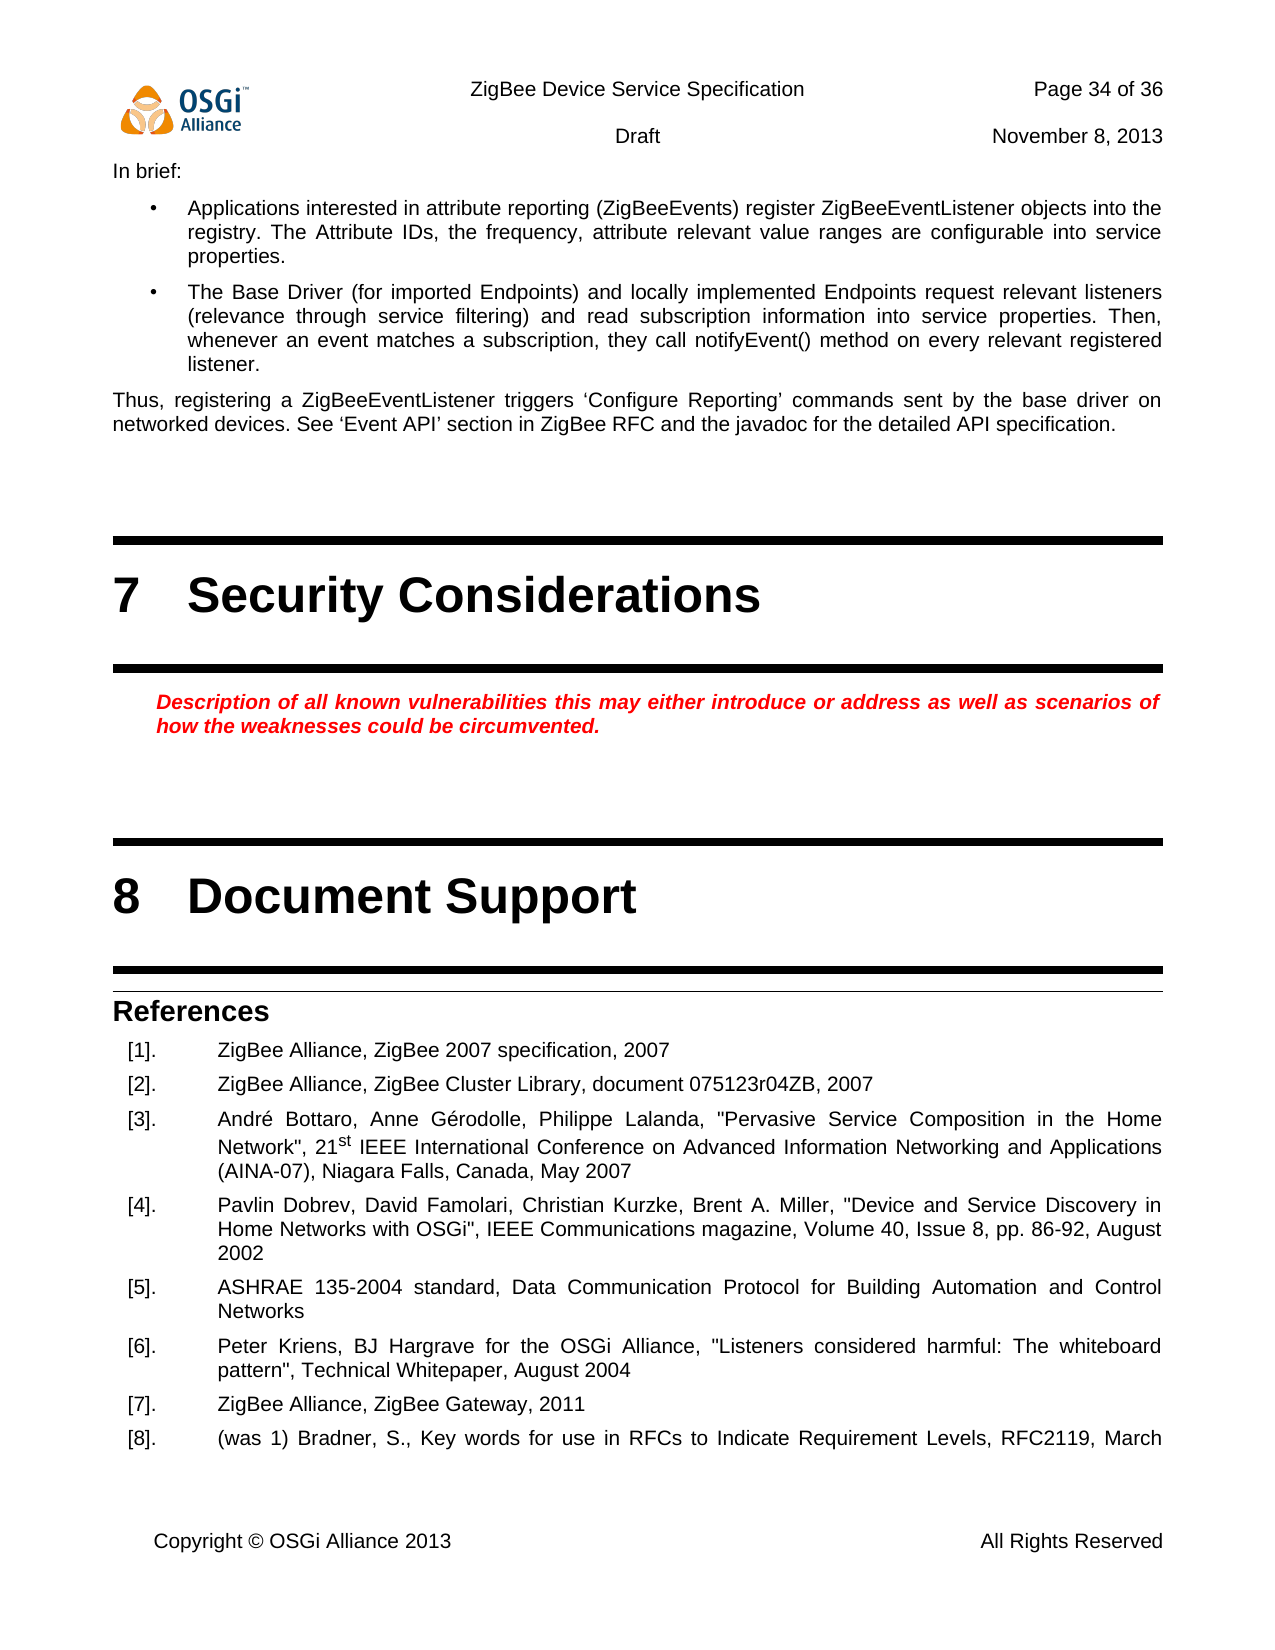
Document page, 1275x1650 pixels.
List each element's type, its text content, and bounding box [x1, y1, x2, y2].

subtitle Document Support [112, 839, 1163, 974]
list ZigBee Alliance, ZigBee Cluster Library, document 075123r04ZB, 2007 [127, 1072, 1163, 1096]
picture [113, 78, 257, 142]
subtitle Security Considerations [112, 537, 1163, 673]
list Thus, registering a ZigBeeEventListener triggers ‘Configure Reporting’ commands sent by the base driver on networked devices. See ‘Event API’ section in ZigBee RFC and the javadoc for the detailed API specification. [112, 388, 1163, 436]
list ZigBee Alliance, ZigBee 2007 specification, 2007 [127, 1038, 1163, 1062]
list The Base Driver (for imported Endpoints) and locally implemented Endpoints request relevant listeners (relevance through service filtering) and read subscription information into service properties. Then, whenever an event matches a subscription, they call notifyEvent() method on every relevant registered listener. [150, 280, 1163, 376]
list André Bottaro, Anne Gérodolle, Philippe Lalanda, "Pervasive Service Composition in the Home Network", 21st IEEE International Conference on Advanced Information Networking and Applications (AINA-07), Niagara Falls, Canada, May 2007 [127, 1107, 1163, 1182]
text Description of all known vulnerabilities this may either introduce or address as well as scenarios of how the weaknesses could be circumvented. [156, 689, 1163, 737]
list ASHRAE 135-2004 standard, Data Communication Protocol for Building Automation and Control Networks [127, 1275, 1163, 1323]
list Applications interested in attribute reporting (ZigBeeEvents) register ZigBeeEventListener objects into the registry. The Attribute IDs, the frequency, attribute relevant value ranges are configurable into service properties. [150, 195, 1163, 267]
list Peter Kriens, BJ Hargrave for the OSGi Alliance, "Listeners considered harmful: The whiteboard pattern", Technical Whitepaper, August 2004 [127, 1333, 1163, 1381]
list Pavlin Dobrev, David Famolari, Christian Kurzke, Brent A. Miller, "Device and Service Discovery in Home Networks with OSGi", IEEE Communications magazine, Volume 40, Issue 8, pp. 86-92, August 2002 [127, 1193, 1163, 1265]
subtitle References [112, 992, 1163, 1027]
list (was 1) Bradner, S., Key words for use in RFCs to Indicate Requirement Levels, RFC2119, March [127, 1426, 1163, 1450]
text In brief: [112, 159, 1163, 183]
list ZigBee Alliance, ZigBee Gateway, 2011 [127, 1392, 1163, 1416]
